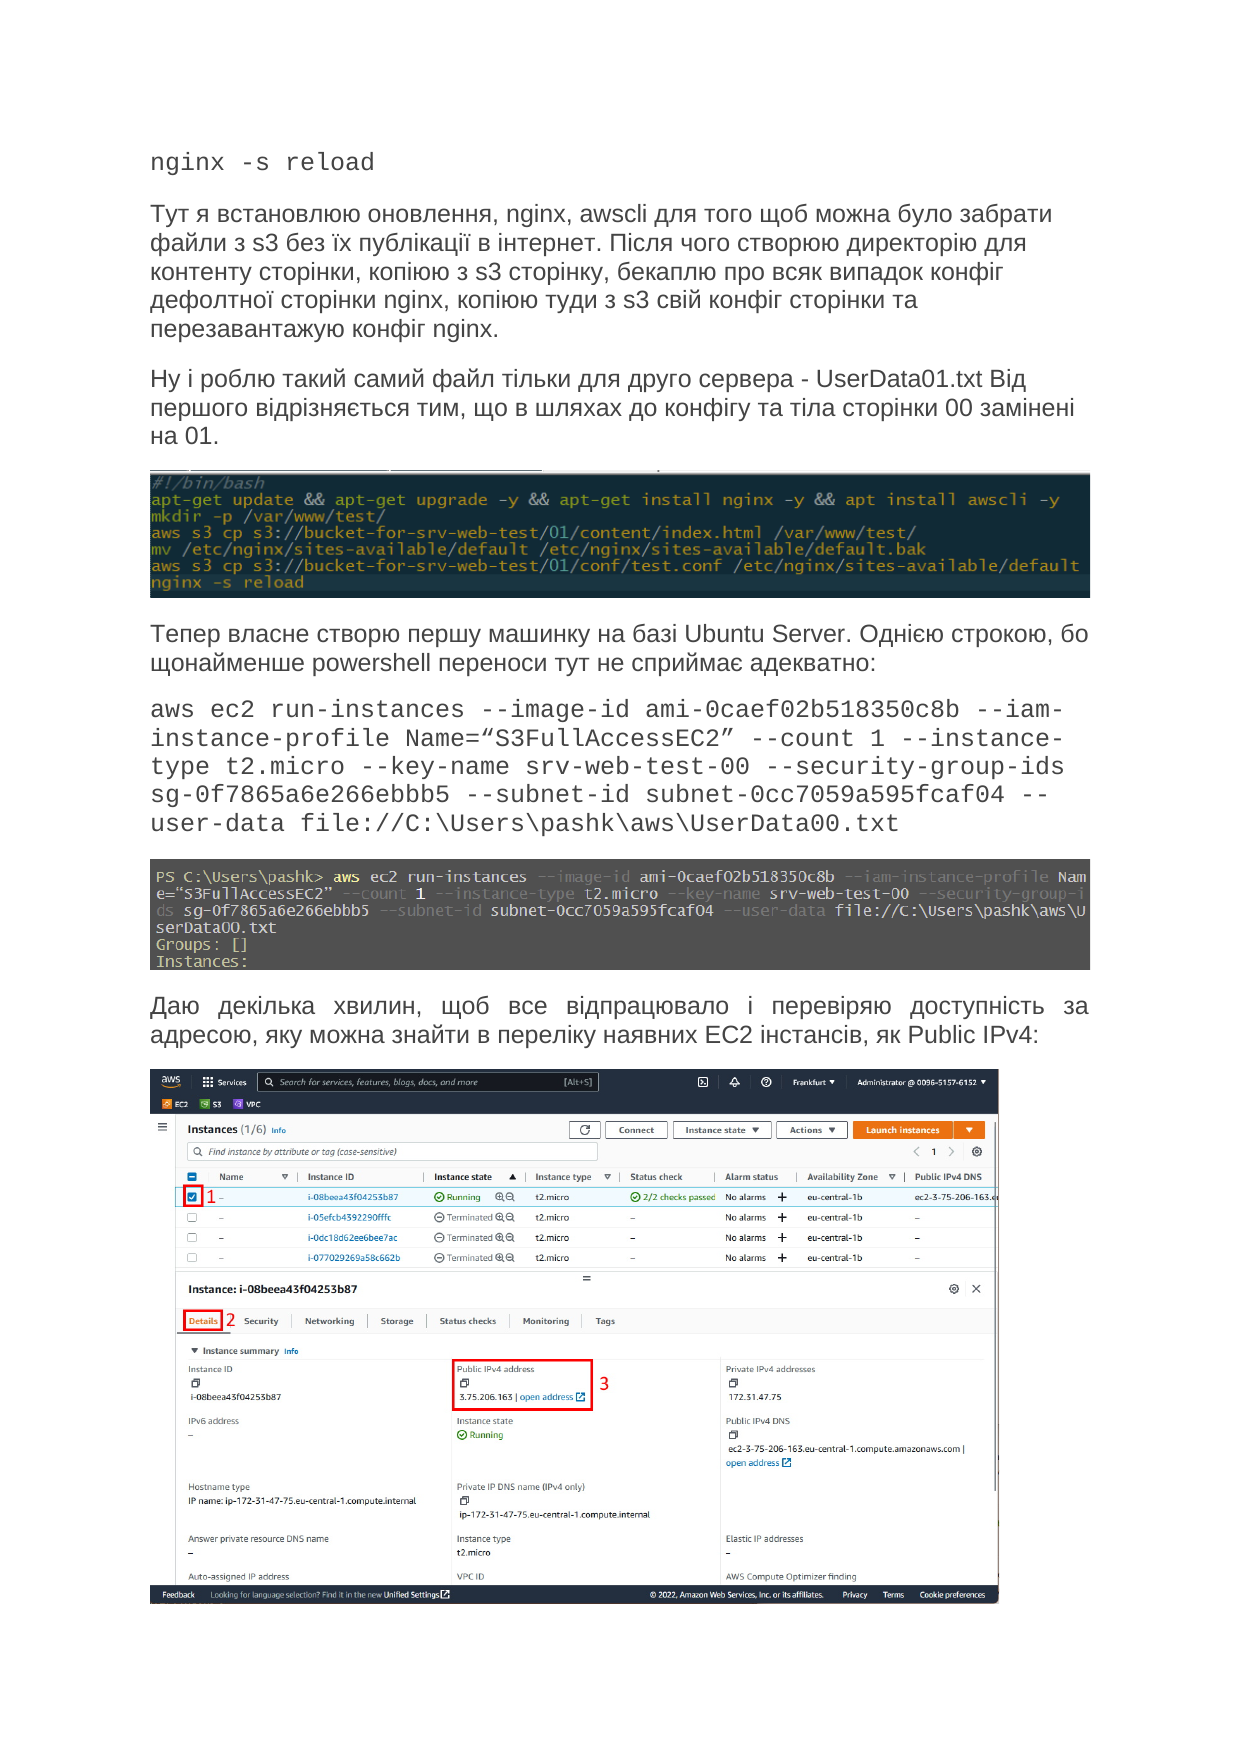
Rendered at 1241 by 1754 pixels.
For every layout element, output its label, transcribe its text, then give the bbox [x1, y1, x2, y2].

text Ну і роблю такий самий файл тільки для друго сервера - UserData01.txt Від першого відрізняється тим, що в шляхах до конфігу та тіла сторінки 00 замінені на 01. [150, 364, 1090, 450]
picture [150, 470, 1091, 598]
text Тепер власне створю першу машинку на базі Ubuntu Server. Однією строкою, бо щонайменше powershell переноси тут не сприймає адекватно: [150, 619, 1090, 676]
text Тут я встановлюю оновлення, nginx, awscli для того щоб можна було забрати файли з s3 без їх публікації в інтернет. Після чого створюю директорію для контенту сторінки, копіюю з s3 сторінку, бекаплю про всяк випадок конфіг дефолтної сторінки nginx, копіюю туди з s3 свій конфіг сторінки та перезавантажую конфіг nginx. [150, 199, 1090, 343]
picture [150, 1069, 1000, 1604]
text nginx -s reload [150, 150, 1090, 178]
text aws ec2 run-instances --image-id ami-0caef02b518350c8b --iam-instance-profile Name=“S3FullAccessEC2” --count 1 --instance-type t2.micro --key-name srv-web-test-00 --security-group-ids sg-0f7865a6e266ebbb5 --subnet-id subnet-0cc7059a595fcaf04 --user-data file://C:\Users\pashk\aws\UserData00.txt [150, 697, 1090, 839]
text Даю декілька хвилин, щоб все відпрацювало і перевіряю доступність за адресою, яку можна знайти в переліку наявних EC2 інстансів, як Public IPv4: [150, 991, 1090, 1048]
picture [150, 859, 1091, 970]
